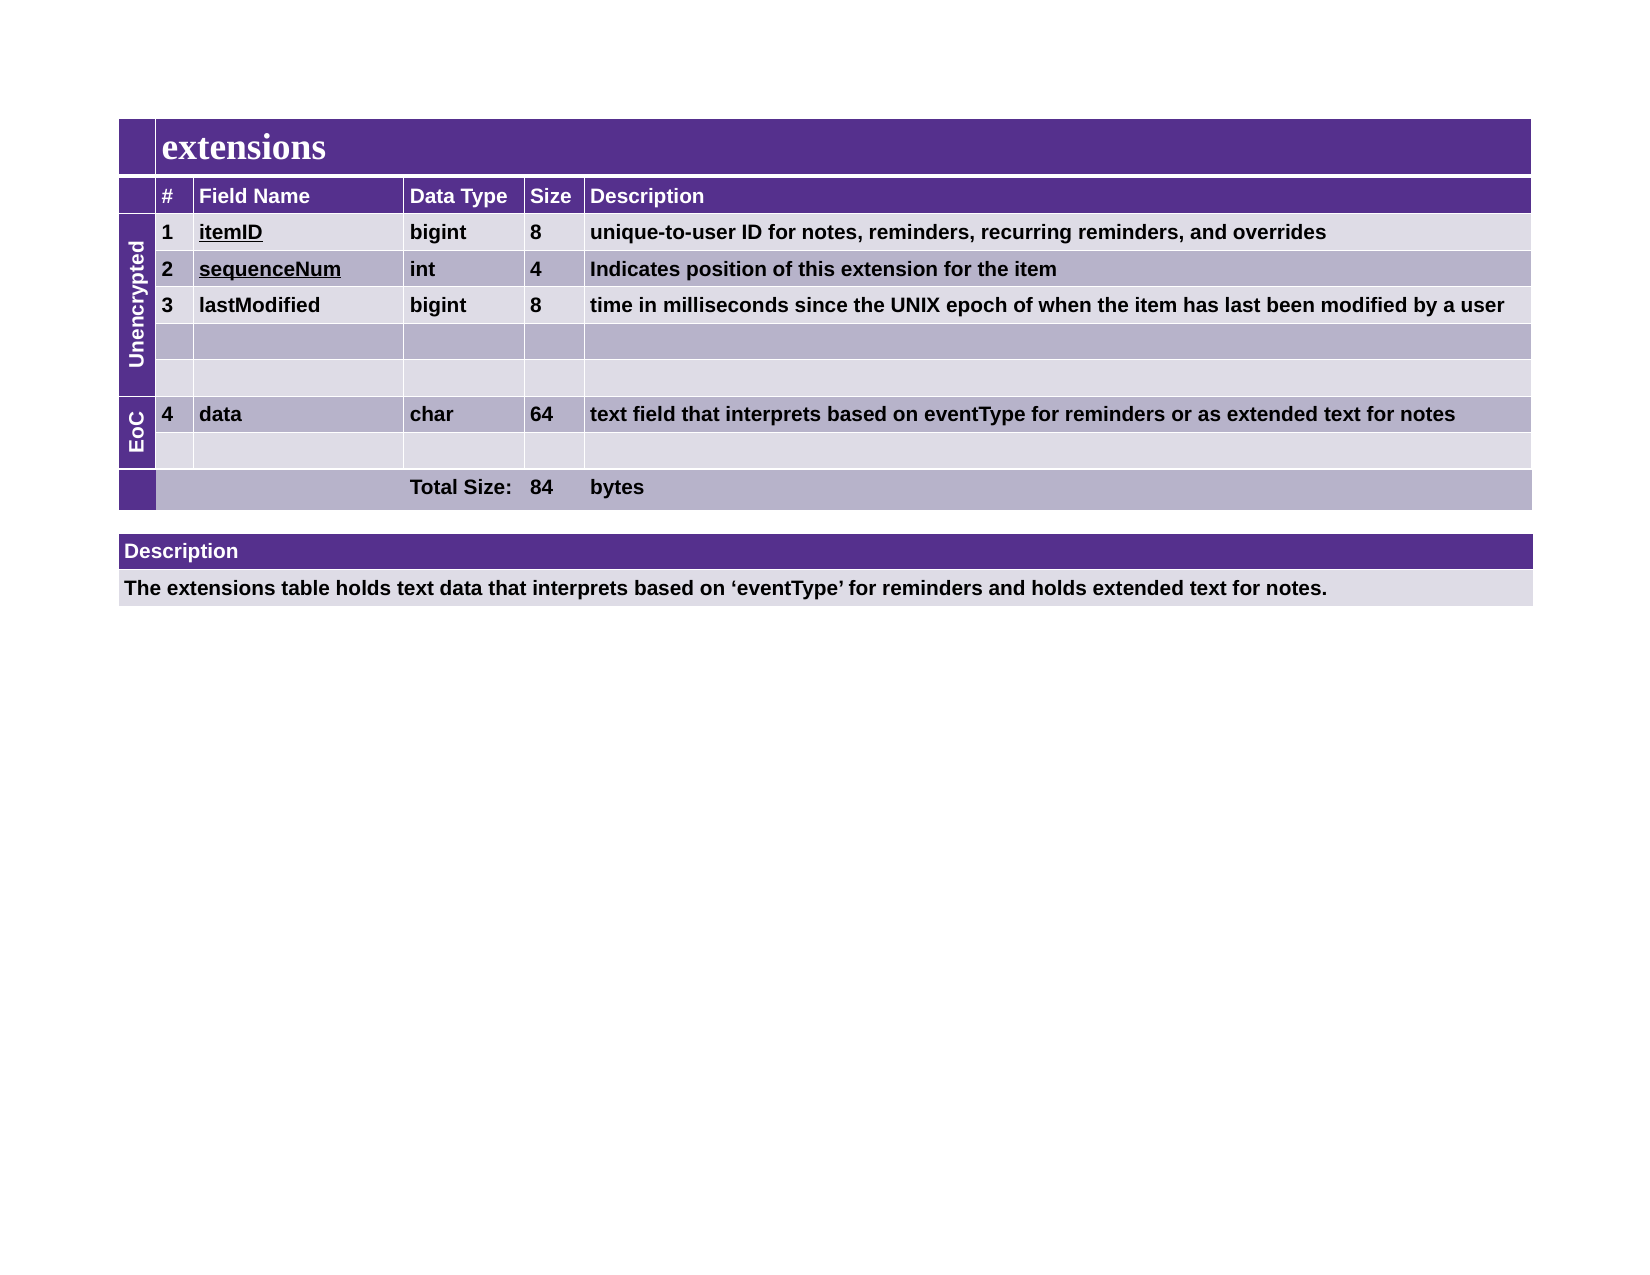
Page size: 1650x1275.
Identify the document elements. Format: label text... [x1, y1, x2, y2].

table_cell 8 [525, 214, 584, 250]
table_cell [525, 324, 584, 359]
table_cell 4 [525, 251, 584, 286]
table_cell Total Size: [404, 470, 524, 510]
table_cell Indicates position of this extension for the item [585, 251, 1531, 286]
table_cell 4 [156, 397, 193, 432]
table_cell [119, 178, 155, 213]
table_cell Unencrypted [119, 214, 155, 396]
table_cell char [404, 397, 524, 432]
table_cell data [194, 397, 403, 432]
table_cell time in milliseconds since the UNIX epoch of when the item has last been modified by a user [585, 287, 1531, 323]
table_cell [585, 360, 1531, 396]
table_cell [194, 433, 403, 468]
table_cell [156, 324, 193, 359]
table_cell bytes [584, 470, 1532, 510]
table_cell [404, 324, 524, 359]
table_cell text field that interprets based on eventType for reminders or as extended text for notes [585, 397, 1531, 432]
table_header Description [119, 534, 1533, 569]
table_cell sequenceNum [194, 251, 403, 286]
table_cell lastModified [194, 287, 403, 323]
table_cell 64 [525, 397, 584, 432]
table_cell [156, 433, 193, 468]
table_header extensions [156, 119, 1531, 174]
table_cell Data Type [404, 178, 524, 213]
table_cell [156, 360, 193, 396]
table_cell [194, 360, 403, 396]
table_cell [585, 433, 1531, 468]
table_cell The extensions table holds text data that interprets based on ‘eventType’ for reminders and holds extended text for notes. [119, 570, 1533, 606]
table_cell unique-to-user ID for notes, reminders, recurring reminders, and overrides [585, 214, 1531, 250]
table_cell [525, 360, 584, 396]
table_cell int [404, 251, 524, 286]
table_cell 2 [156, 251, 193, 286]
table_cell # [156, 178, 193, 213]
table_cell 3 [156, 287, 193, 323]
table_cell [156, 470, 404, 510]
table_cell Description [585, 178, 1531, 213]
table_cell bigint [404, 287, 524, 323]
table_cell [585, 324, 1531, 359]
table_cell [525, 433, 584, 468]
table_cell [404, 433, 524, 468]
table_cell [404, 360, 524, 396]
table_cell itemID [194, 214, 403, 250]
table_cell 1 [156, 214, 193, 250]
table_cell [194, 324, 403, 359]
table_cell EoC [119, 397, 155, 468]
table_header [119, 119, 155, 174]
table_cell 84 [524, 470, 584, 510]
table_cell [119, 470, 156, 510]
table_cell Field Name [194, 178, 403, 213]
table_cell 8 [525, 287, 584, 323]
table_cell bigint [404, 214, 524, 250]
table_cell Size [525, 178, 584, 213]
